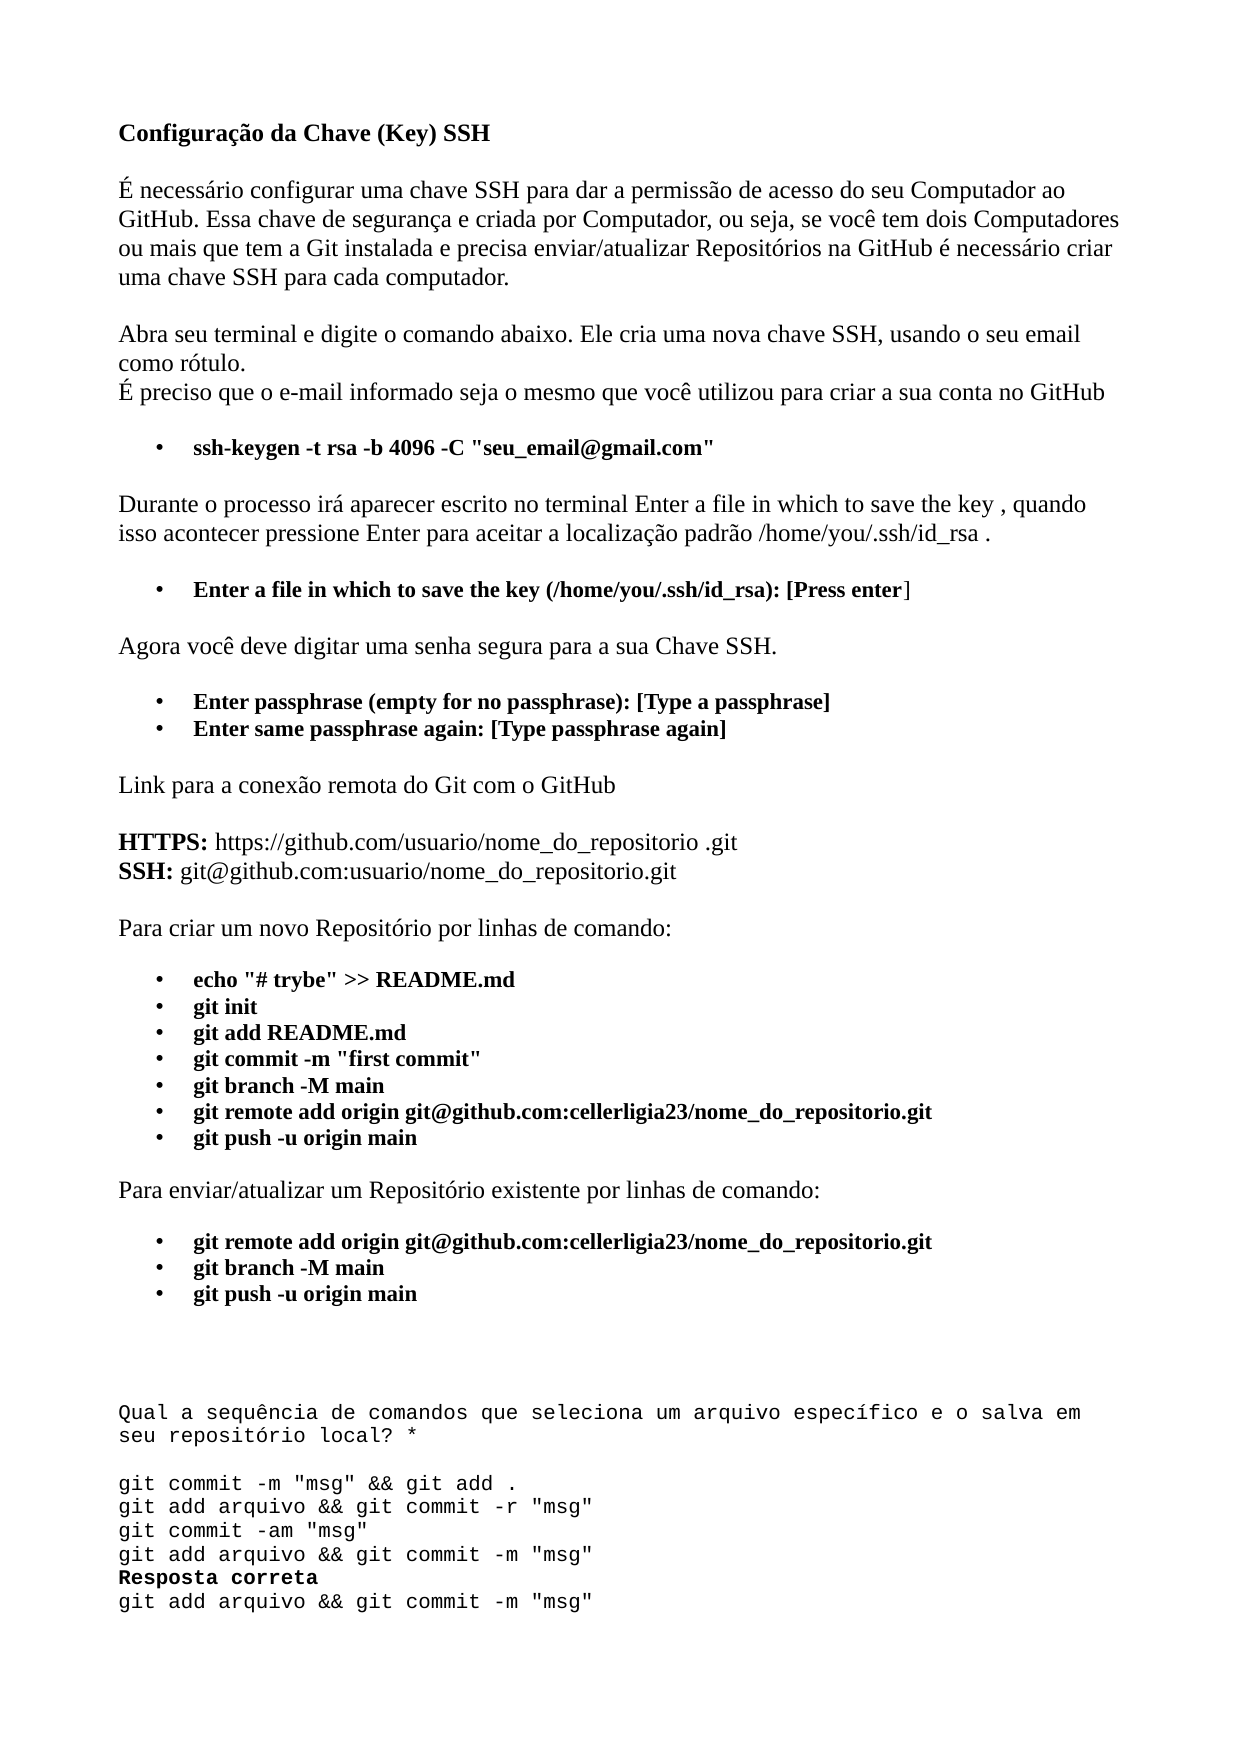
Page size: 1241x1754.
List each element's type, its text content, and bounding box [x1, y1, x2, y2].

text Resposta correta [118, 1567, 1122, 1591]
list echo "# trybe" >> README.md [156, 966, 1122, 993]
text Configuração da Chave (Key) SSH [118, 118, 1122, 147]
text É necessário configurar uma chave SSH para dar a permissão de acesso do seu Computador ao GitHub. Essa chave de segurança e criada por Computador, ou seja, se você tem dois Computadores ou mais que tem a Git instalada e precisa enviar/atualizar Repositórios na GitHub é necessário criar uma chave SSH para cada computador. [118, 176, 1122, 291]
list ssh-keygen -t rsa -b 4096 -C "seu_email@gmail.com" [156, 434, 1122, 461]
text git add arquivo && git commit -r "msg" [118, 1496, 1122, 1520]
list git remote add origin git@github.com:cellerligia23/nome_do_repositorio.git [156, 1228, 1122, 1254]
text Qual a sequência de comandos que seleciona um arquivo específico e o salva em seu repositório local? * [118, 1402, 1122, 1449]
list Enter passphrase (empty for no passphrase): [Type a passphrase] [156, 688, 1122, 715]
list git add README.md [156, 1019, 1122, 1045]
text git add arquivo && git commit -m "msg" [118, 1544, 1122, 1567]
text SSH: git@github.com:usuario/nome_do_repositorio.git [118, 856, 1122, 885]
list git push -u origin main [156, 1124, 1122, 1151]
text git commit -m "msg" && git add . [118, 1473, 1122, 1496]
list git init [156, 993, 1122, 1019]
text Para criar um novo Repositório por linhas de comando: [118, 913, 1122, 942]
text É preciso que o e-mail informado seja o mesmo que você utilizou para criar a sua conta no GitHub [118, 377, 1122, 406]
text Durante o processo irá aparecer escrito no terminal Enter a file in which to save the key , quando isso acontecer pressione Enter para aceitar a localização padrão /home/you/.ssh/id_rsa . [118, 489, 1122, 547]
text Abra seu terminal e digite o comando abaixo. Ele cria uma nova chave SSH, usando o seu email como rótulo. [118, 319, 1122, 377]
text Para enviar/atualizar um Repositório existente por linhas de comando: [118, 1175, 1122, 1204]
list Enter a file in which to save the key (/home/you/.ssh/id_rsa): [Press enter] [156, 576, 1122, 602]
list git branch -M main [156, 1072, 1122, 1098]
text git commit -am "msg" [118, 1520, 1122, 1544]
list git branch -M main [156, 1254, 1122, 1280]
text HTTPS: https://github.com/usuario/nome_do_repositorio .git [118, 827, 1122, 856]
text git add arquivo && git commit -m "msg" [118, 1591, 1122, 1614]
text Link para a conexão remota do Git com o GitHub [118, 770, 1122, 798]
list git push -u origin main [156, 1280, 1122, 1307]
text Agora você deve digitar uma senha segura para a sua Chave SSH. [118, 631, 1122, 659]
list git remote add origin git@github.com:cellerligia23/nome_do_repositorio.git [156, 1098, 1122, 1124]
list git commit -m "first commit" [156, 1045, 1122, 1072]
list Enter same passphrase again: [Type passphrase again] [156, 715, 1122, 741]
